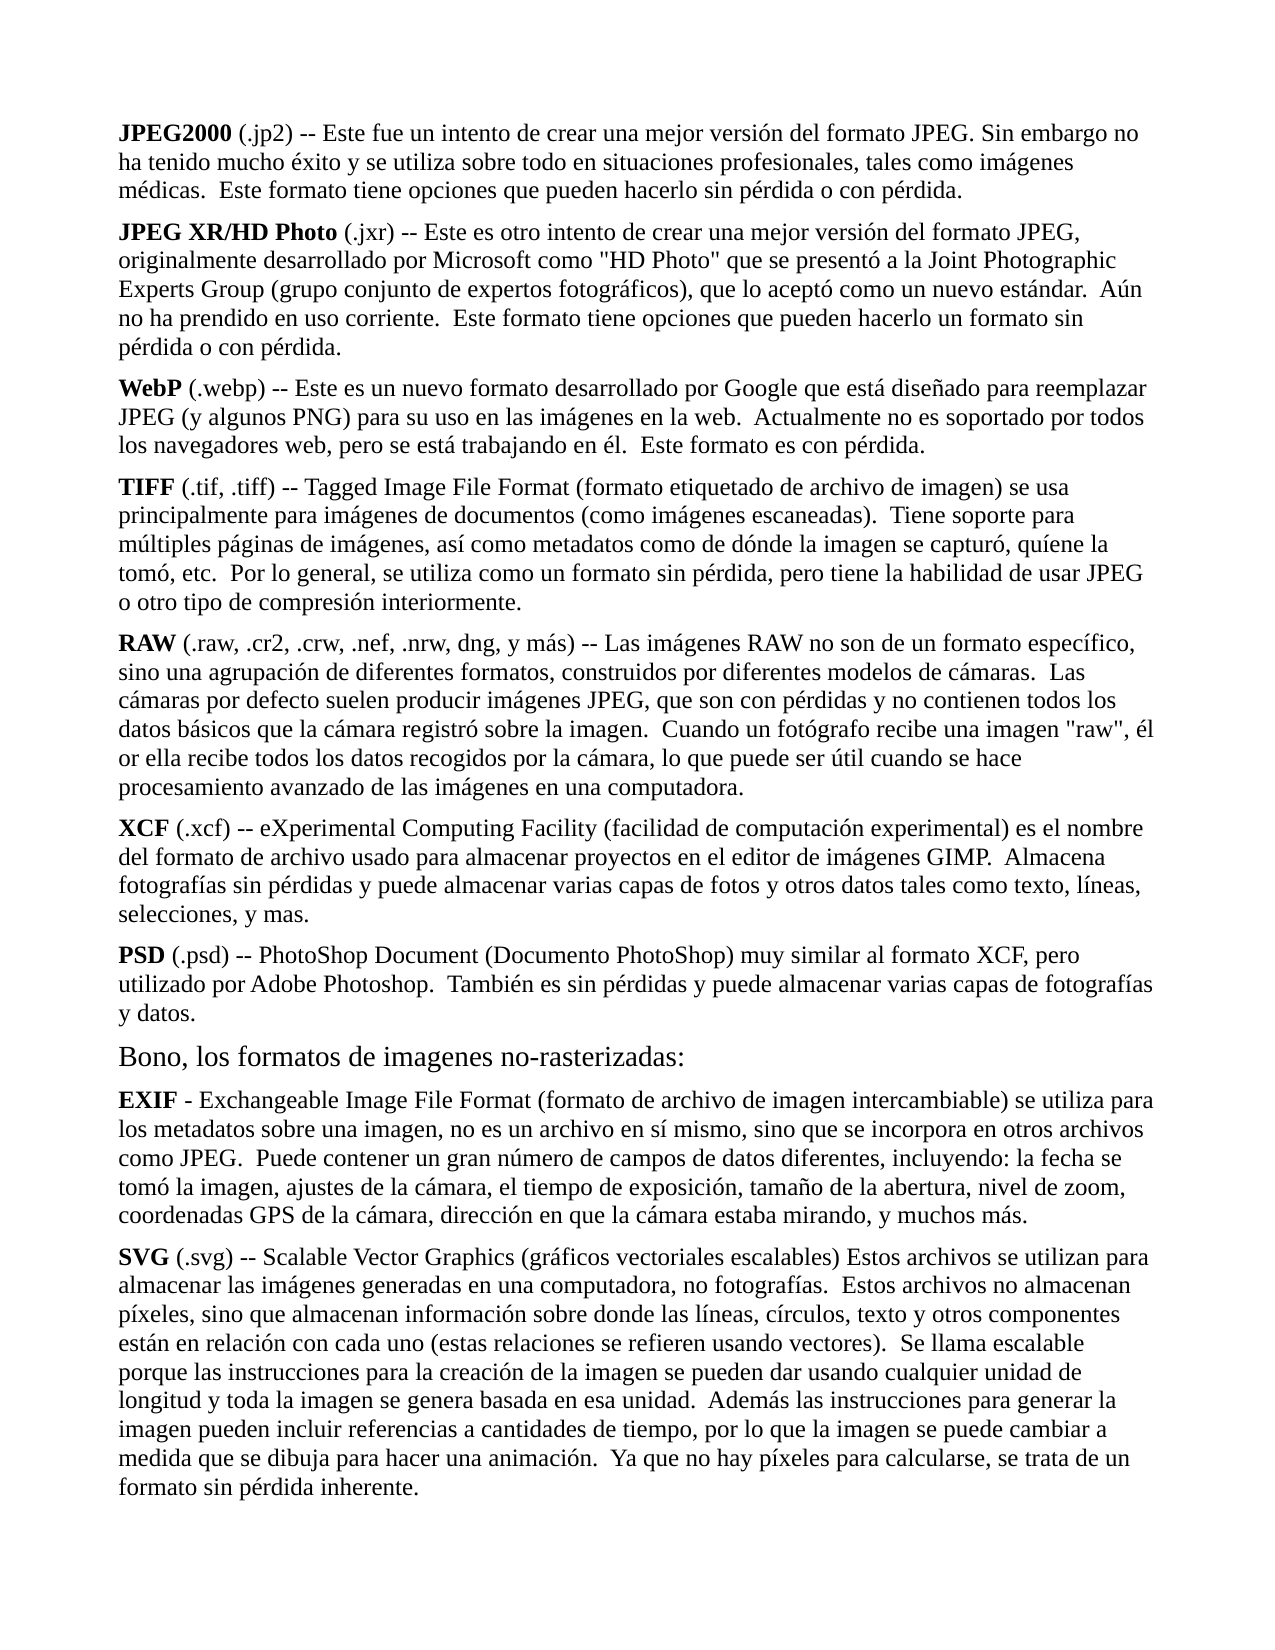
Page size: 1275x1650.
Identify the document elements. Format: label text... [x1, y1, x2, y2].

text RAW (.raw, .cr2, .crw, .nef, .nrw, dng, y más) -- Las imágenes RAW no son de un formato específico, sino una agrupación de diferentes formatos, construidos por diferentes modelos de cámaras. Las cámaras por defecto suelen producir imágenes JPEG, que son con pérdidas y no contienen todos los datos básicos que la cámara registró sobre la imagen. Cuando un fotógrafo recibe una imagen "raw", él or ella recibe todos los datos recogidos por la cámara, lo que puede ser útil cuando se hace procesamiento avanzado de las imágenes en una computadora. [118, 628, 1157, 801]
text JPEG XR/HD Photo (.jxr) -- Este es otro intento de crear una mejor versión del formato JPEG, originalmente desarrollado por Microsoft como "HD Photo" que se presentó a la Joint Photographic Experts Group (grupo conjunto de expertos fotográficos), que lo aceptó como un nuevo estándar. Aún no ha prendido en uso corriente. Este formato tiene opciones que pueden hacerlo un formato sin pérdida o con pérdida. [118, 217, 1157, 361]
text Bono, los formatos de imagenes no-rasterizadas: [118, 1039, 1157, 1073]
text SVG (.svg) -- Scalable Vector Graphics (gráficos vectoriales escalables) Estos archivos se utilizan para almacenar las imágenes generadas en una computadora, no fotografías. Estos archivos no almacenan píxeles, sino que almacenan información sobre donde las líneas, círculos, texto y otros componentes están en relación con cada uno (estas relaciones se refieren usando vectores). Se llama escalable porque las instrucciones para la creación de la imagen se pueden dar usando cualquier unidad de longitud y toda la imagen se genera basada en esa unidad. Además las instrucciones para generar la imagen pueden incluir referencias a cantidades de tiempo, por lo que la imagen se puede cambiar a medida que se dibuja para hacer una animación. Ya que no hay píxeles para calcularse, se trata de un formato sin pérdida inherente. [118, 1242, 1157, 1500]
text XCF (.xcf) -- eXperimental Computing Facility (facilidad de computación experimental) es el nombre del formato de archivo usado para almacenar proyectos en el editor de imágenes GIMP. Almacena fotografías sin pérdidas y puede almacenar varias capas de fotos y otros datos tales como texto, líneas, selecciones, y mas. [118, 813, 1157, 928]
text PSD (.psd) -- PhotoShop Document (Documento PhotoShop) muy similar al formato XCF, pero utilizado por Adobe Photoshop. También es sin pérdidas y puede almacenar varias capas de fotografías y datos. [118, 941, 1157, 1027]
text WebP (.webp) -- Este es un nuevo formato desarrollado por Google que está diseñado para reemplazar JPEG (y algunos PNG) para su uso en las imágenes en la web. Actualmente no es soportado por todos los navegadores web, pero se está trabajando en él. Este formato es con pérdida. [118, 373, 1157, 459]
text EXIF - Exchangeable Image File Format (formato de archivo de imagen intercambiable) se utiliza para los metadatos sobre una imagen, no es un archivo en sí mismo, sino que se incorpora en otros archivos como JPEG. Puede contener un gran número de campos de datos diferentes, incluyendo: la fecha se tomó la imagen, ajustes de la cámara, el tiempo de exposición, tamaño de la abertura, nivel de zoom, coordenadas GPS de la cámara, dirección en que la cámara estaba mirando, y muchos más. [118, 1085, 1157, 1229]
text JPEG2000 (.jp2) -- Este fue un intento de crear una mejor versión del formato JPEG. Sin embargo no ha tenido mucho éxito y se utiliza sobre todo en situaciones profesionales, tales como imágenes médicas. Este formato tiene opciones que pueden hacerlo sin pérdida o con pérdida. [118, 118, 1157, 204]
text TIFF (.tif, .tiff) -- Tagged Image File Format (formato etiquetado de archivo de imagen) se usa principalmente para imágenes de documentos (como imágenes escaneadas). Tiene soporte para múltiples páginas de imágenes, así como metadatos como de dónde la imagen se capturó, quíene la tomó, etc. Por lo general, se utiliza como un formato sin pérdida, pero tiene la habilidad de usar JPEG o otro tipo de compresión interiormente. [118, 472, 1157, 616]
